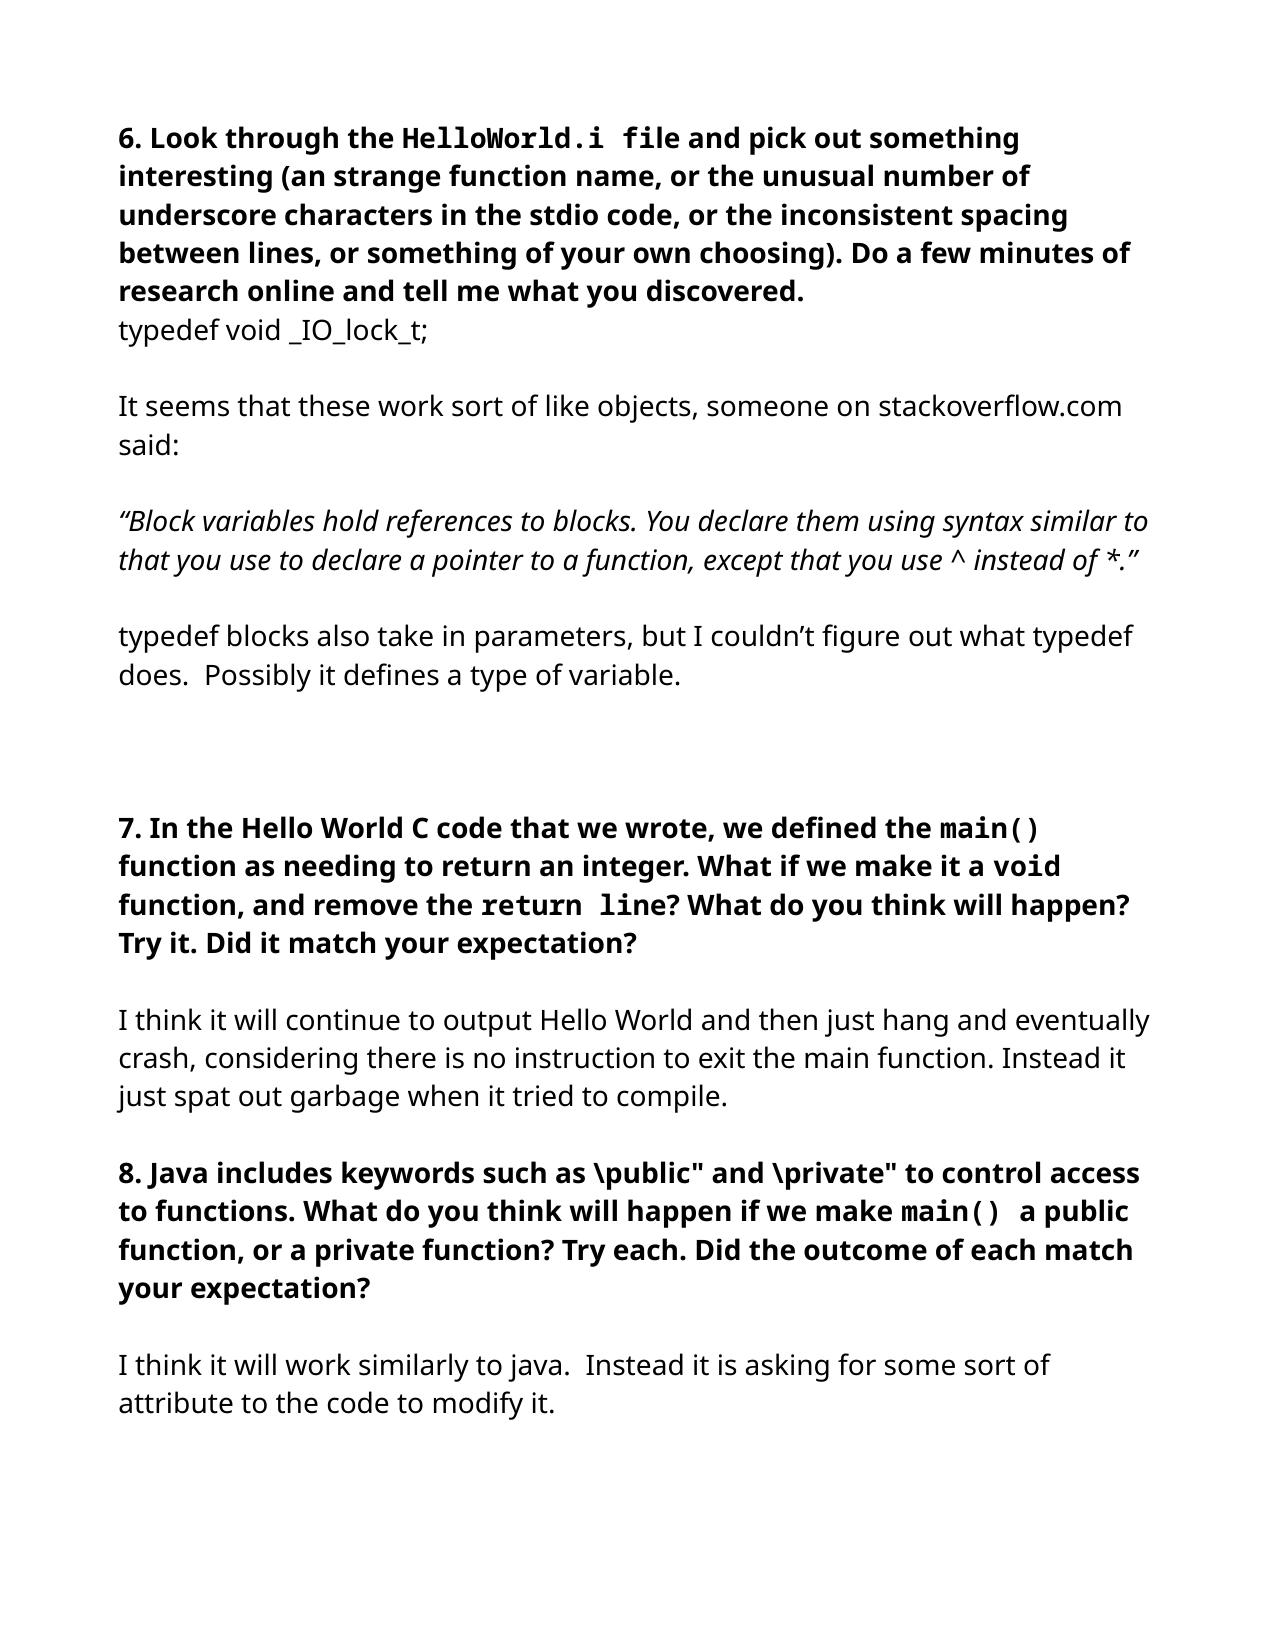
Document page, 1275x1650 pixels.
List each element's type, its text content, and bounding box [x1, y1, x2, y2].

text I think it will continue to output Hello World and then just hang and eventually crash, considering there is no instruction to exit the main function. Instead it just spat out garbage when it tried to compile. [118, 1000, 1157, 1115]
text 6. Look through the HelloWorld.i file and pick out something interesting (an strange function name, or the unusual number of underscore characters in the stdio code, or the inconsistent spacing between lines, or something of your own choosing). Do a few minutes of research online and tell me what you discovered. [118, 118, 1157, 310]
text I think it will work similarly to java. Instead it is asking for some sort of attribute to the code to modify it. [118, 1345, 1157, 1421]
text It seems that these work sort of like objects, someone on stackoverflow.com said: [118, 386, 1157, 463]
text typedef blocks also take in parameters, but I couldn’t figure out what typedef does. Possibly it defines a type of variable. [118, 616, 1157, 693]
text typedef void _IO_lock_t; [118, 310, 1157, 348]
text 7. In the Hello World C code that we wrote, we defined the main() function as needing to return an integer. What if we make it a void function, and remove the return line? What do you think will happen? Try it. Did it match your expectation? [118, 808, 1157, 961]
text 8. Java includes keywords such as \public" and \private" to control access to functions. What do you think will happen if we make main() a public function, or a private function? Try each. Did the outcome of each match your expectation? [118, 1153, 1157, 1306]
text “Block variables hold references to blocks. You declare them using syntax similar to that you use to declare a pointer to a function, except that you use ^ instead of *.” [118, 501, 1157, 578]
